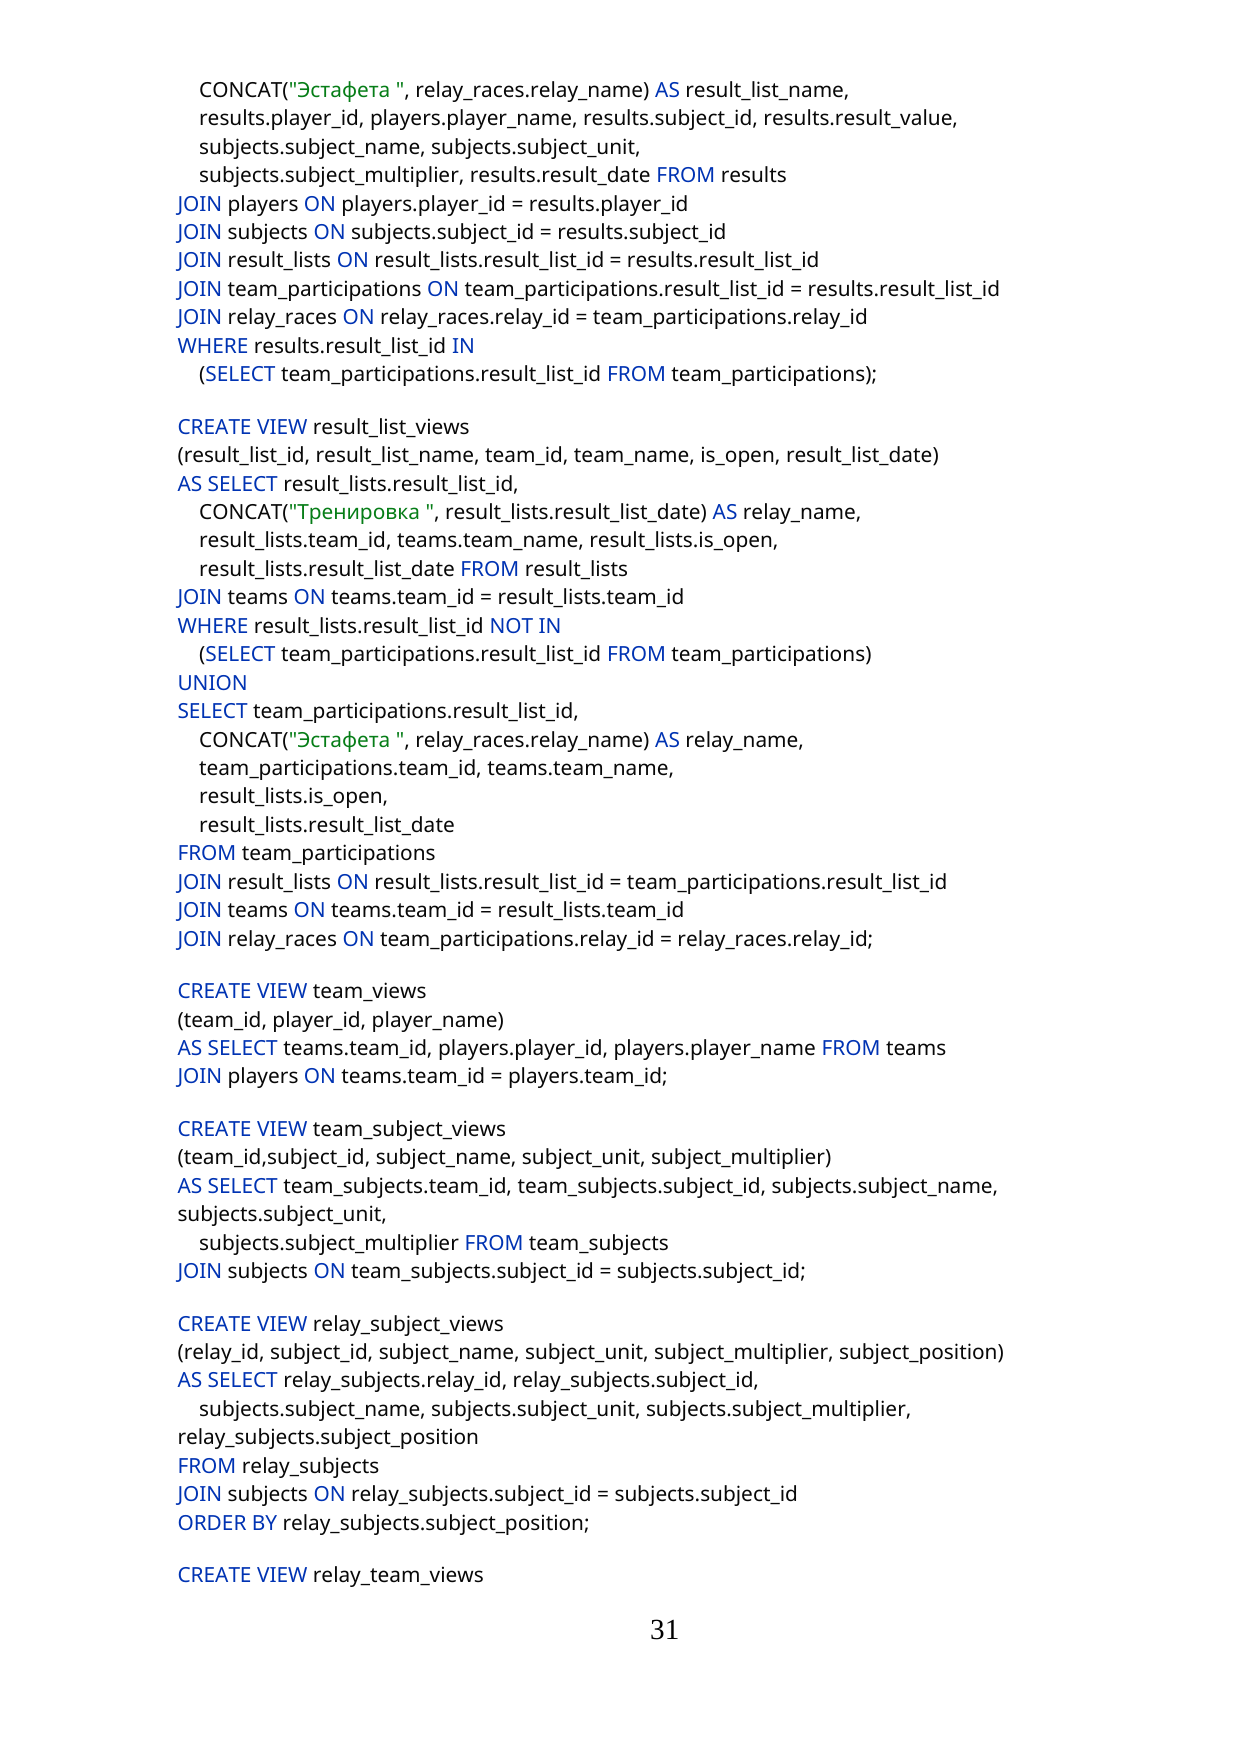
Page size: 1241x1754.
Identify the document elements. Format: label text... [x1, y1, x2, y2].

text CONCAT("Эстафета ", relay_races.relay_name) AS result_list_name, results.player_id, players.player_name, results.subject_id, results.result_value, subjects.subject_name, subjects.subject_unit, subjects.subject_multiplier, results.result_date FROM results JOIN players ON players.player_id = results.player_id JOIN subjects ON subjects.subject_id = results.subject_id JOIN result_lists ON result_lists.result_list_id = results.result_list_id JOIN team_participations ON team_participations.result_list_id = results.result_list_id JOIN relay_races ON relay_races.relay_id = team_participations.relay_id WHERE results.result_list_id IN (SELECT team_participations.result_list_id FROM team_participations); CREATE VIEW result_list_views (result_list_id, result_list_name, team_id, team_name, is_open, result_list_date) AS SELECT result_lists.result_list_id, CONCAT("Тренировка ", result_lists.result_list_date) AS relay_name, result_lists.team_id, teams.team_name, result_lists.is_open, result_lists.result_list_date FROM result_lists JOIN teams ON teams.team_id = result_lists.team_id WHERE result_lists.result_list_id NOT IN (SELECT team_participations.result_list_id FROM team_participations) UNION SELECT team_participations.result_list_id, CONCAT("Эстафета ", relay_races.relay_name) AS relay_name, team_participations.team_id, teams.team_name, result_lists.is_open, result_lists.result_list_date FROM team_participations JOIN result_lists ON result_lists.result_list_id = team_participations.result_list_id JOIN teams ON teams.team_id = result_lists.team_id JOIN relay_races ON team_participations.relay_id = relay_races.relay_id; CREATE VIEW team_views (team_id, player_id, player_name) AS SELECT teams.team_id, players.player_id, players.player_name FROM teams JOIN players ON teams.team_id = players.team_id; CREATE VIEW team_subject_views (team_id,subject_id, subject_name, subject_unit, subject_multiplier) AS SELECT team_subjects.team_id, team_subjects.subject_id, subjects.subject_name, subjects.subject_unit, subjects.subject_multiplier FROM team_subjects JOIN subjects ON team_subjects.subject_id = subjects.subject_id; CREATE VIEW relay_subject_views (relay_id, subject_id, subject_name, subject_unit, subject_multiplier, subject_position) AS SELECT relay_subjects.relay_id, relay_subjects.subject_id, subjects.subject_name, subjects.subject_unit, subjects.subject_multiplier, relay_subjects.subject_position FROM relay_subjects JOIN subjects ON relay_subjects.subject_id = subjects.subject_id ORDER BY relay_subjects.subject_position; CREATE VIEW relay_team_views [177, 75, 1152, 1589]
